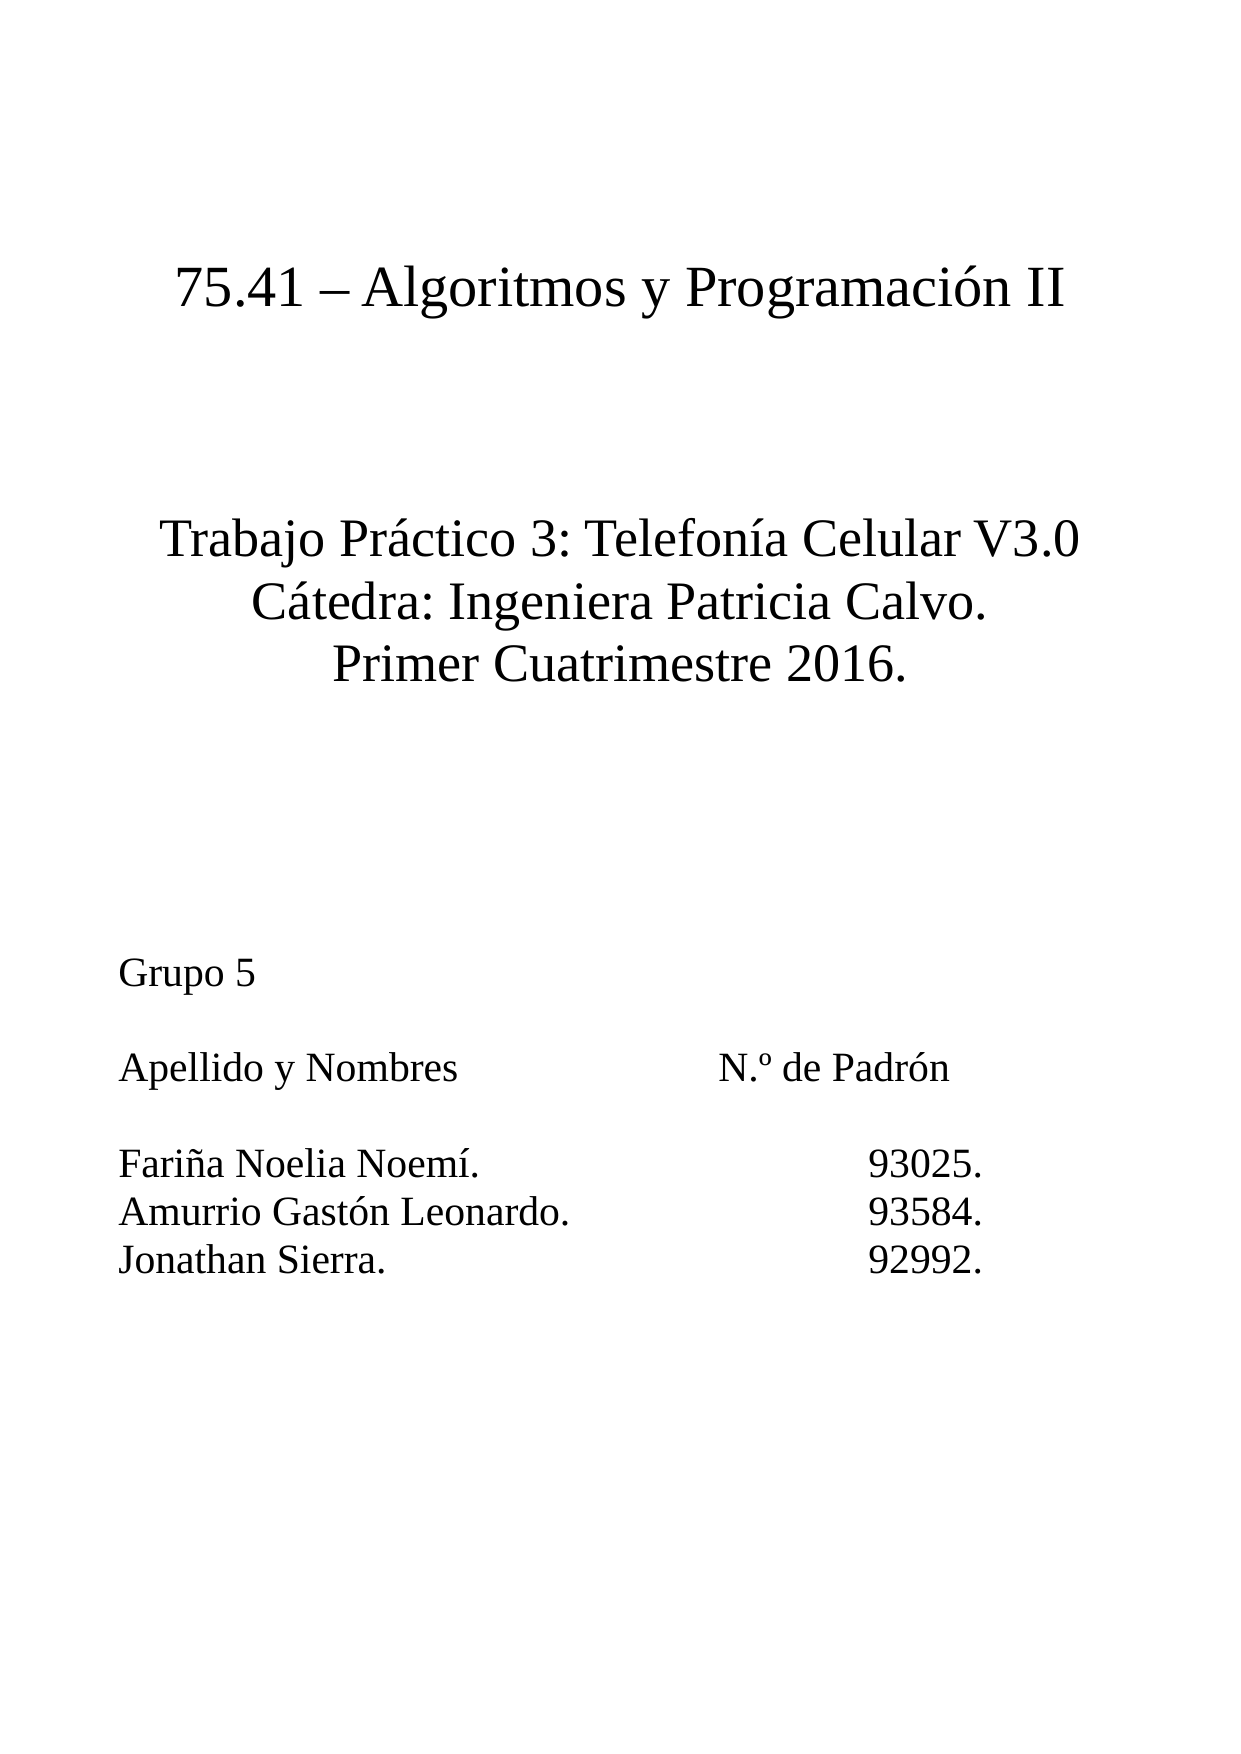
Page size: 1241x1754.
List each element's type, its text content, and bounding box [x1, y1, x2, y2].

text Jonathan Sierra. 92992. [118, 1234, 1122, 1282]
text Fariña Noelia Noemí. 93025. [118, 1139, 1122, 1187]
text 75.41 – Algoritmos y Programación II [118, 252, 1122, 319]
text Grupo 5 [118, 947, 1122, 995]
text Trabajo Práctico 3: Telefonía Celular V3.0 [118, 506, 1122, 568]
text Cátedra: Ingeniera Patricia Calvo. [118, 568, 1122, 631]
text Apellido y Nombres N.º de Padrón [118, 1043, 1122, 1091]
text Primer Cuatrimestre 2016. [118, 631, 1122, 693]
text Amurrio Gastón Leonardo. 93584. [118, 1187, 1122, 1234]
